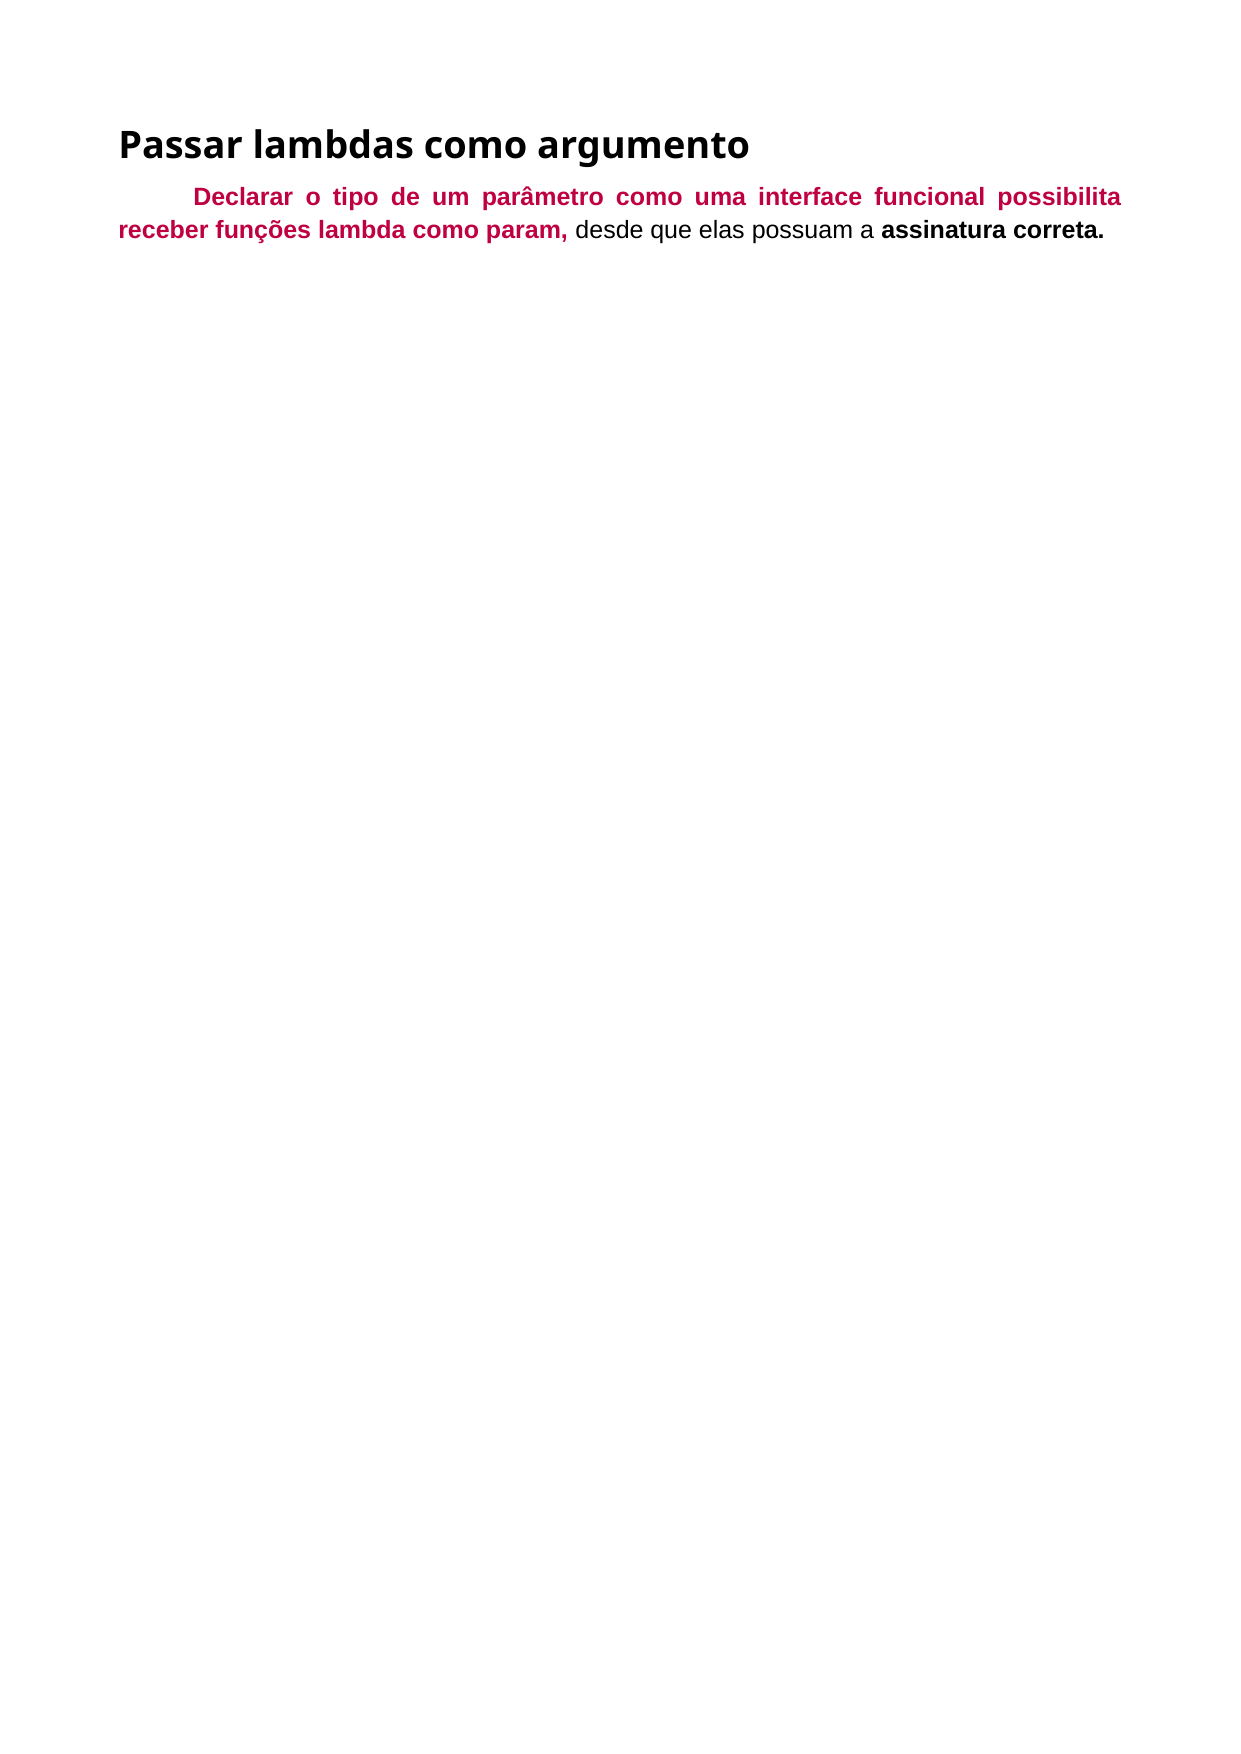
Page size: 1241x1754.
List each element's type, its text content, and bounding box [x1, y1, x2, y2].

subtitle Passar lambdas como argumento [118, 118, 1122, 170]
text Declarar o tipo de um parâmetro como uma interface funcional possibilita receber funções lambda como param, desde que elas possuam a assinatura correta. [118, 182, 1122, 244]
